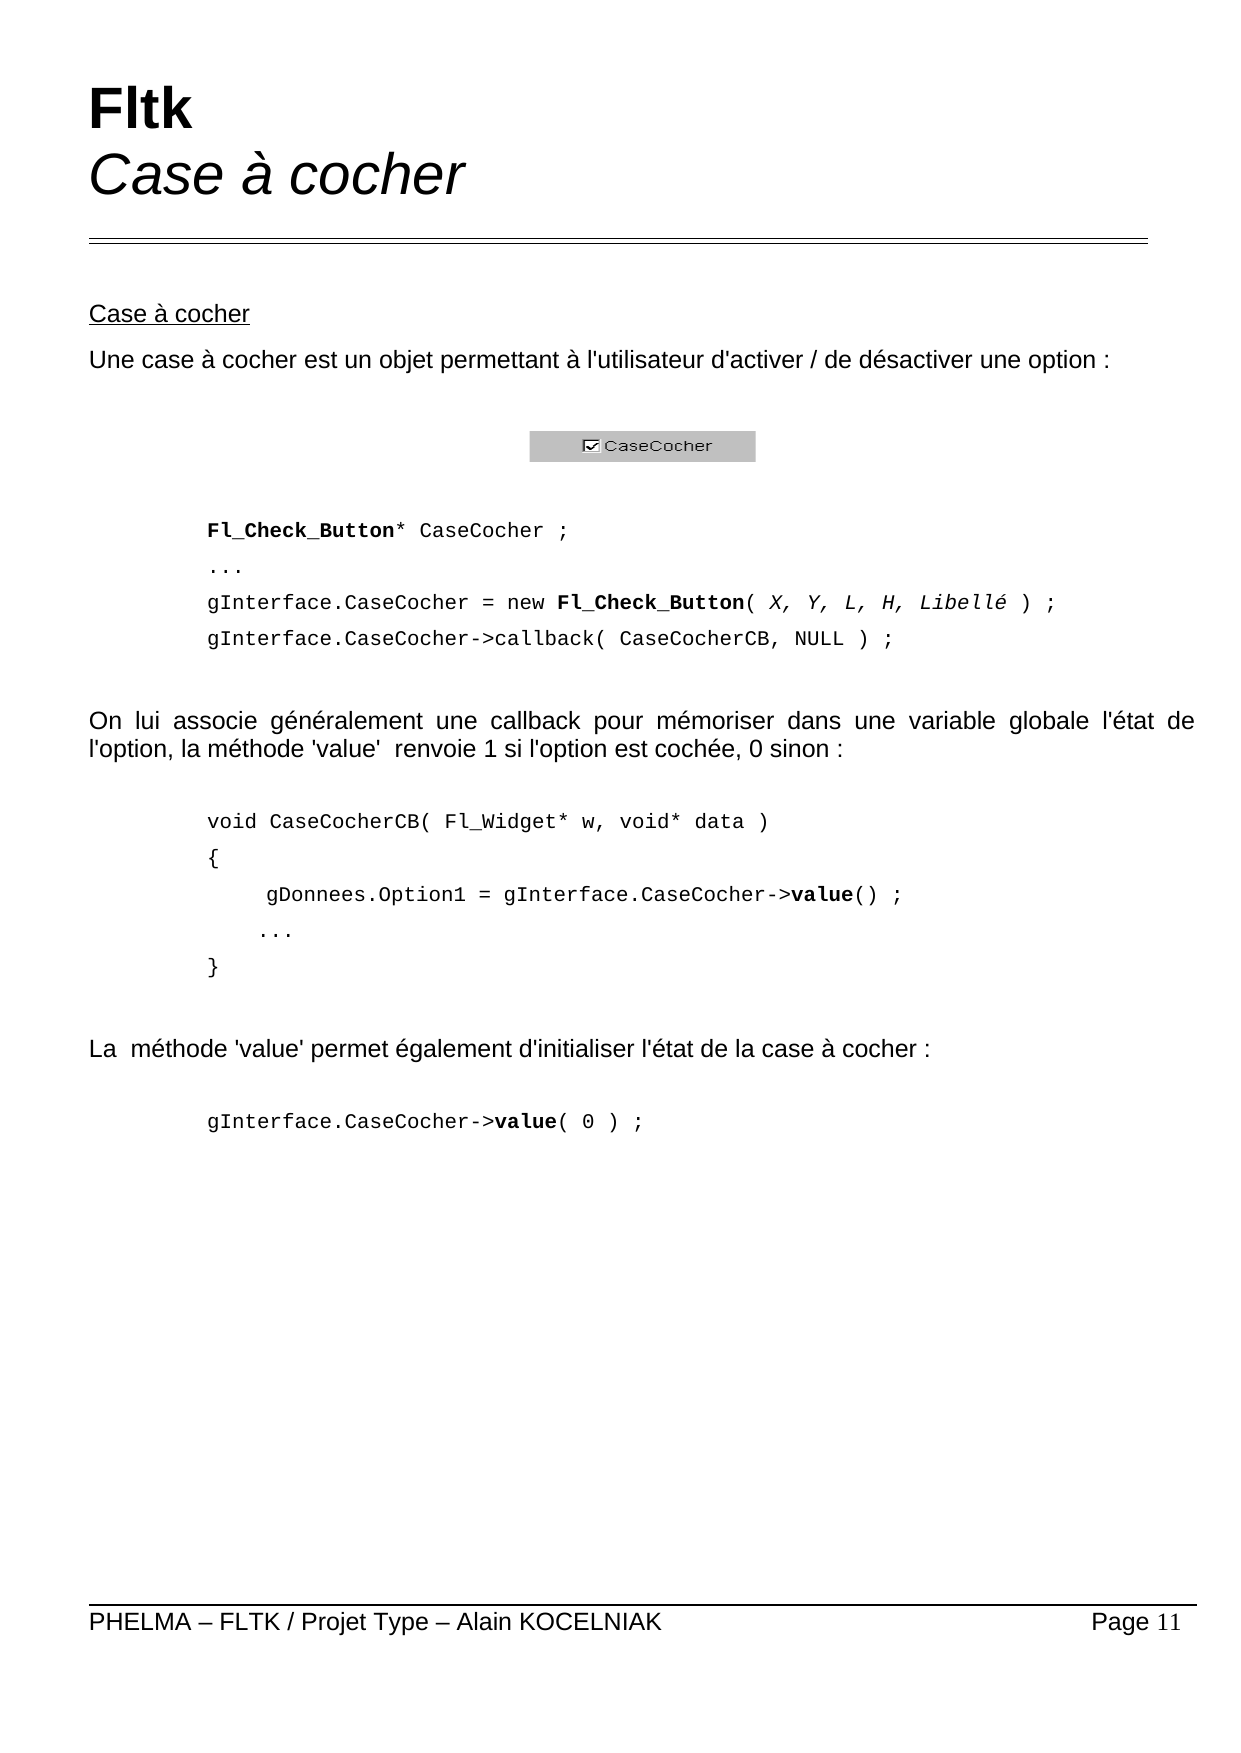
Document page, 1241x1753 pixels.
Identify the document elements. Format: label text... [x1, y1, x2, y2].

text { [207, 847, 1197, 871]
text Fl_Check_Button* CaseCocher ; [207, 520, 1197, 543]
text } [207, 956, 1197, 979]
text gDonnees.Option1 = gInterface.CaseCocher->value() ; [207, 883, 1197, 907]
text void CaseCocherCB( Fl_Widget* w, void* data ) [207, 811, 1197, 835]
subtitle Fltk Case à cocher [89, 76, 1148, 238]
text Une case à cocher est un objet permettant à l'utilisateur d'activer / de désactiver une option : [89, 346, 1197, 374]
text ... [207, 920, 1197, 943]
text gInterface.CaseCocher->value( 0 ) ; [207, 1111, 1197, 1134]
subtitle [89, 239, 1148, 243]
text On lui associe généralement une callback pour mémoriser dans une variable globale l'état de l'option, la méthode 'value' renvoie 1 si l'option est cochée, 0 sinon : [89, 707, 1197, 763]
text Case à cocher [89, 299, 1197, 327]
text gInterface.CaseCocher = new Fl_Check_Button( X, Y, L, H, Libellé ) ; [207, 592, 1197, 616]
text gInterface.CaseCocher->callback( CaseCocherCB, NULL ) ; [207, 628, 1197, 652]
text La méthode 'value' permet également d'initialiser l'état de la case à cocher : [89, 1034, 1197, 1062]
text ... [207, 556, 1197, 579]
